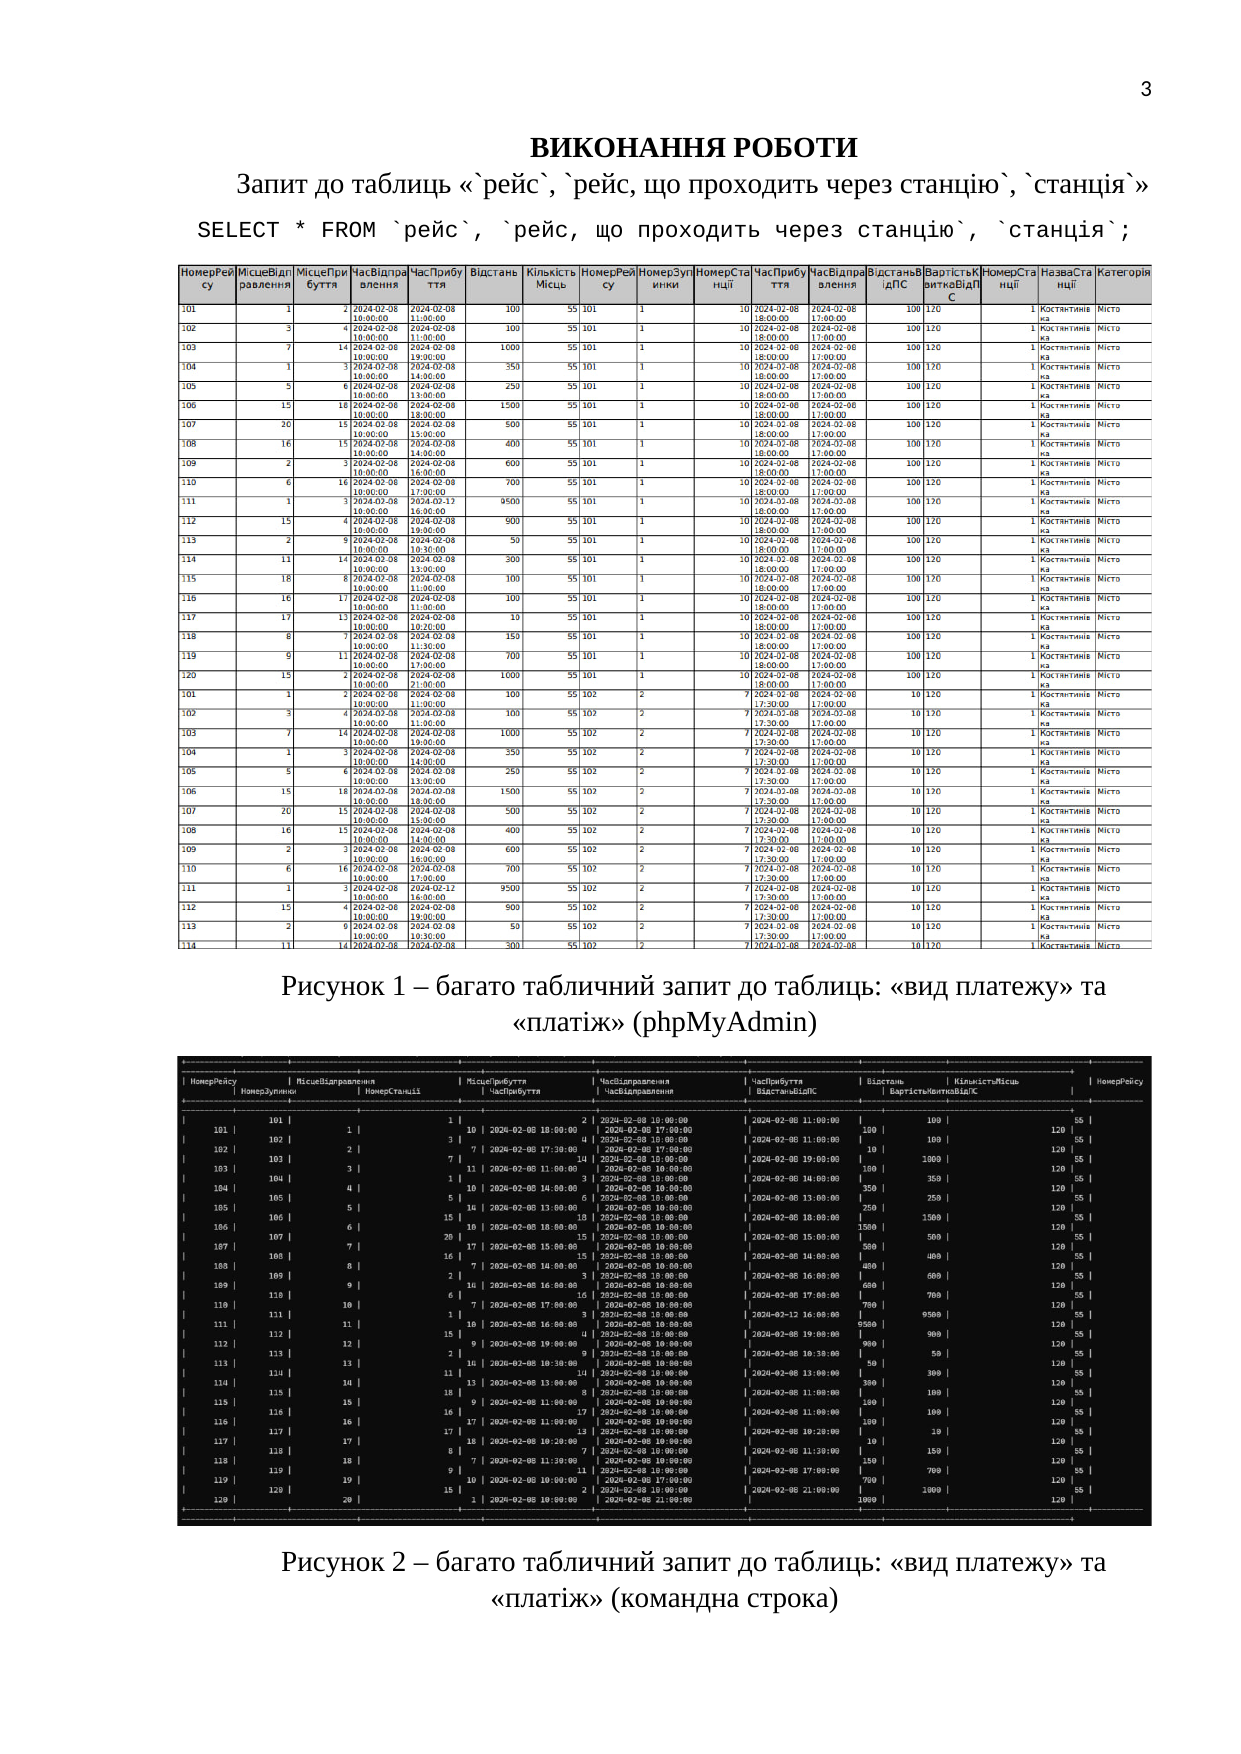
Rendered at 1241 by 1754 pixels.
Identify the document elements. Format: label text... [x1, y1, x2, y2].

picture [177, 263, 1152, 949]
text Рисунок 1 – багато табличний запит до таблиць: «вид платежу» та «платіж» (phpMyAdmin) [177, 968, 1152, 1037]
subtitle ВИКОНАННЯ РОБОТИ [177, 130, 1152, 163]
picture [177, 1056, 1152, 1526]
text SELECT * FROM `рейс`, `рейс, що проходить через станцію`, `станція`; [177, 219, 1152, 245]
text Рисунок 2 – багато табличний запит до таблиць: «вид платежу» та «платіж» (командна строка) [177, 1544, 1152, 1614]
text Запит до таблиць «`рейс`, `рейс, що проходить через станцію`, `станція`» [177, 166, 1152, 199]
